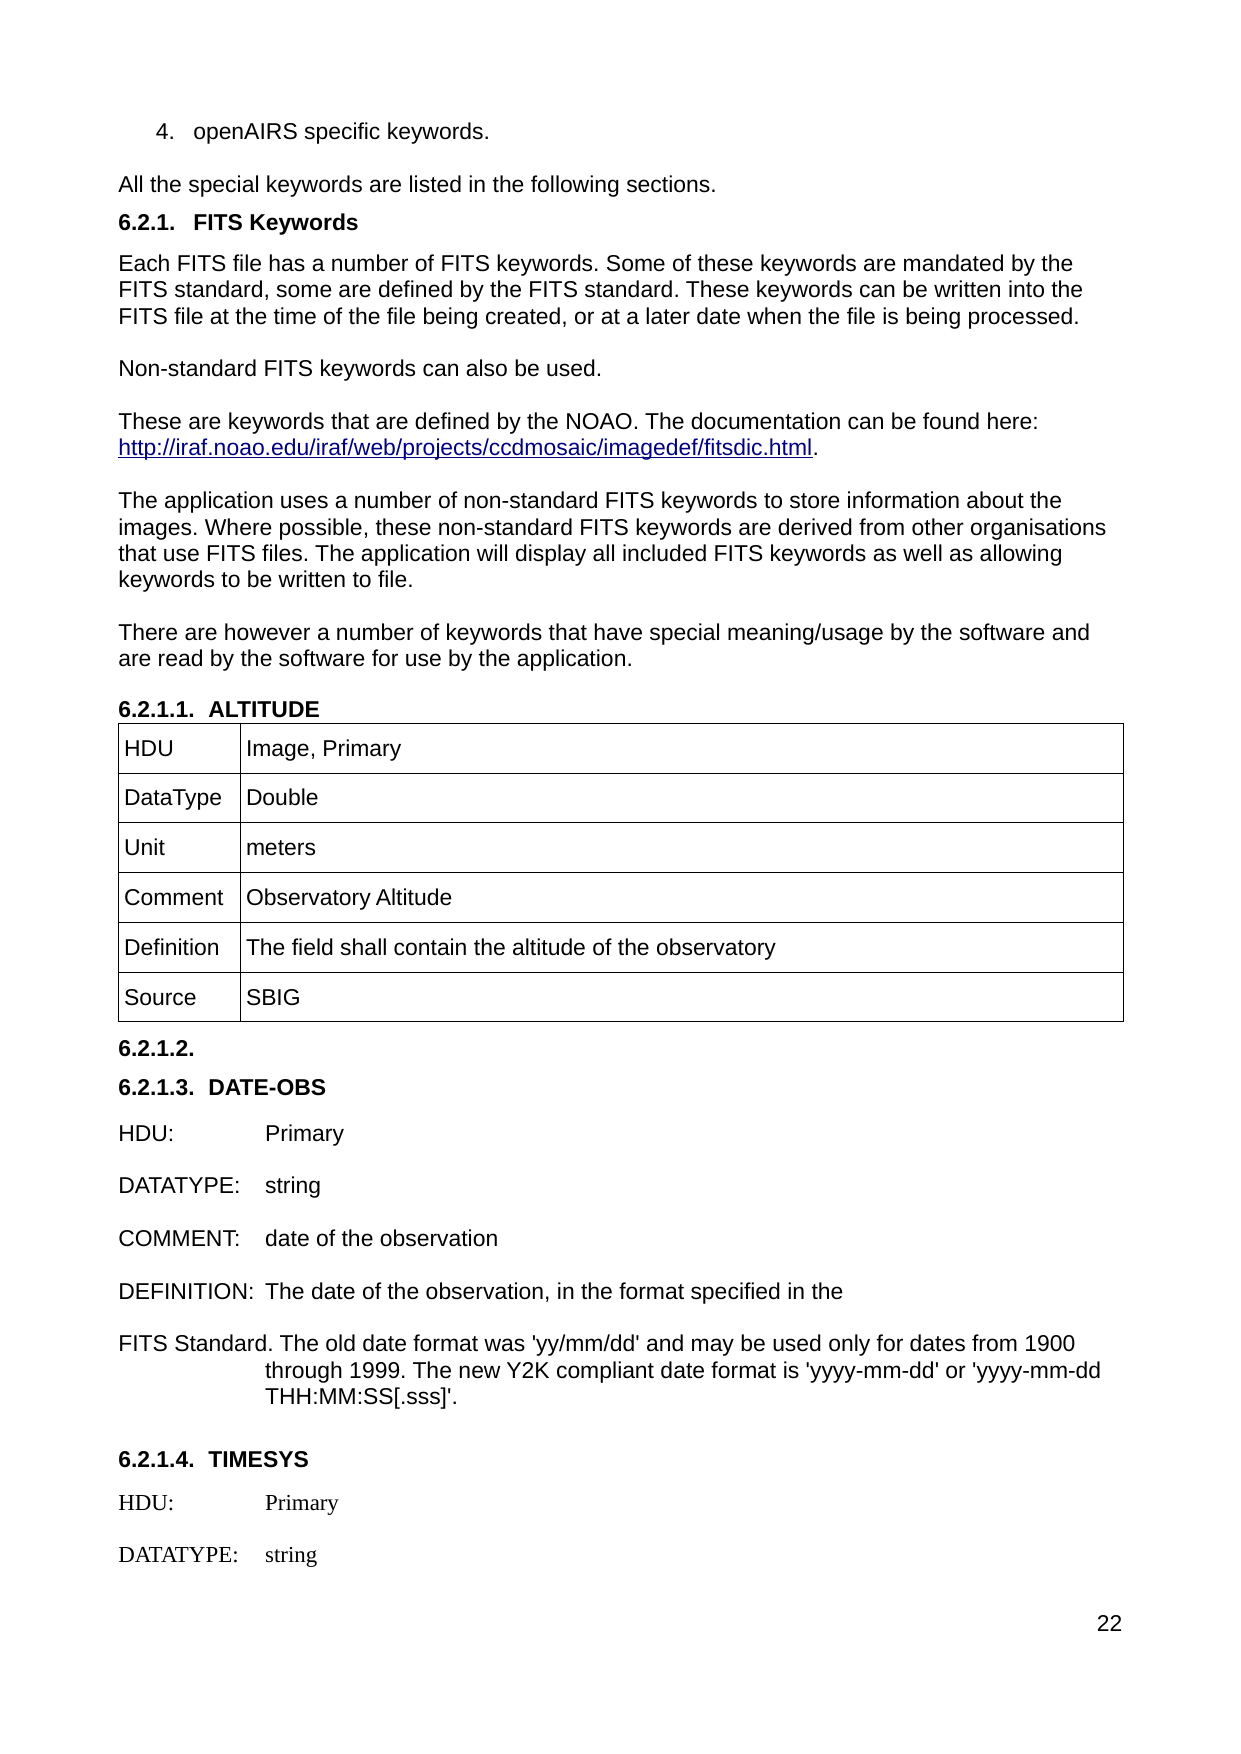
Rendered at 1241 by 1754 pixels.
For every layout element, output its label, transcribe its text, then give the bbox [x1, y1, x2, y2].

text FITS Standard. The old date format was 'yy/mm/dd' and may be used only for dates from 1900 through 1999. The new Y2K compliant date format is 'yyyy-mm-dd' or 'yyyy-mm-dd THH:MM:SS[.sss]'. [118, 1316, 1122, 1409]
text The application uses a number of non-standard FITS keywords to store information about the images. Where possible, these non-standard FITS keywords are derived from other organisations that use FITS files. The application will display all included FITS keywords as well as allowing keywords to be written to file. [118, 472, 1122, 592]
table_cell Definition [119, 923, 240, 972]
table_cell Source [119, 973, 240, 1021]
subtitle DATE-OBS [118, 1074, 1122, 1100]
table_header HDU [119, 724, 240, 772]
table_cell Comment [119, 873, 240, 922]
table_cell Unit [119, 823, 240, 872]
table_cell SBIG [241, 973, 1123, 1021]
text All the special keywords are listed in the following sections. [118, 156, 1122, 197]
table_cell The field shall contain the altitude of the observatory [241, 923, 1123, 972]
text Non-standard FITS keywords can also be used. [118, 341, 1122, 382]
text There are however a number of keywords that have special meaning/usage by the software and are read by the software for use by the application. [118, 604, 1122, 672]
table_cell Double [241, 774, 1123, 822]
subtitle TIMESYS [118, 1446, 1122, 1473]
subtitle ALTITUDE [118, 696, 1122, 723]
table_header Image, Primary [241, 724, 1123, 772]
table_cell DataType [119, 774, 240, 822]
text DEFINITION: The date of the observation, in the format specified in the [118, 1263, 1122, 1304]
text These are keywords that are defined by the NOAO. The documentation can be found here: http://iraf.noao.edu/iraf/web/projects/ccdmosaic/imagedef/fitsdic.html. [118, 393, 1122, 461]
text HDU: Primary [118, 1485, 1122, 1515]
text COMMENT: date of the observation [118, 1210, 1122, 1251]
list openAIRS specific keywords. [156, 118, 1122, 144]
table_cell meters [241, 823, 1123, 872]
subtitle FITS Keywords [118, 209, 1122, 235]
text HDU: Primary [118, 1100, 1122, 1146]
text Each FITS file has a number of FITS keywords. Some of these keywords are mandated by the FITS standard, some are defined by the FITS standard. These keywords can be written into the FITS file at the time of the file being created, or at a later date when the file is being processed. [118, 235, 1122, 329]
text DATATYPE: string [118, 1527, 1122, 1568]
text DATATYPE: string [118, 1158, 1122, 1199]
table_cell Observatory Altitude [241, 873, 1123, 922]
